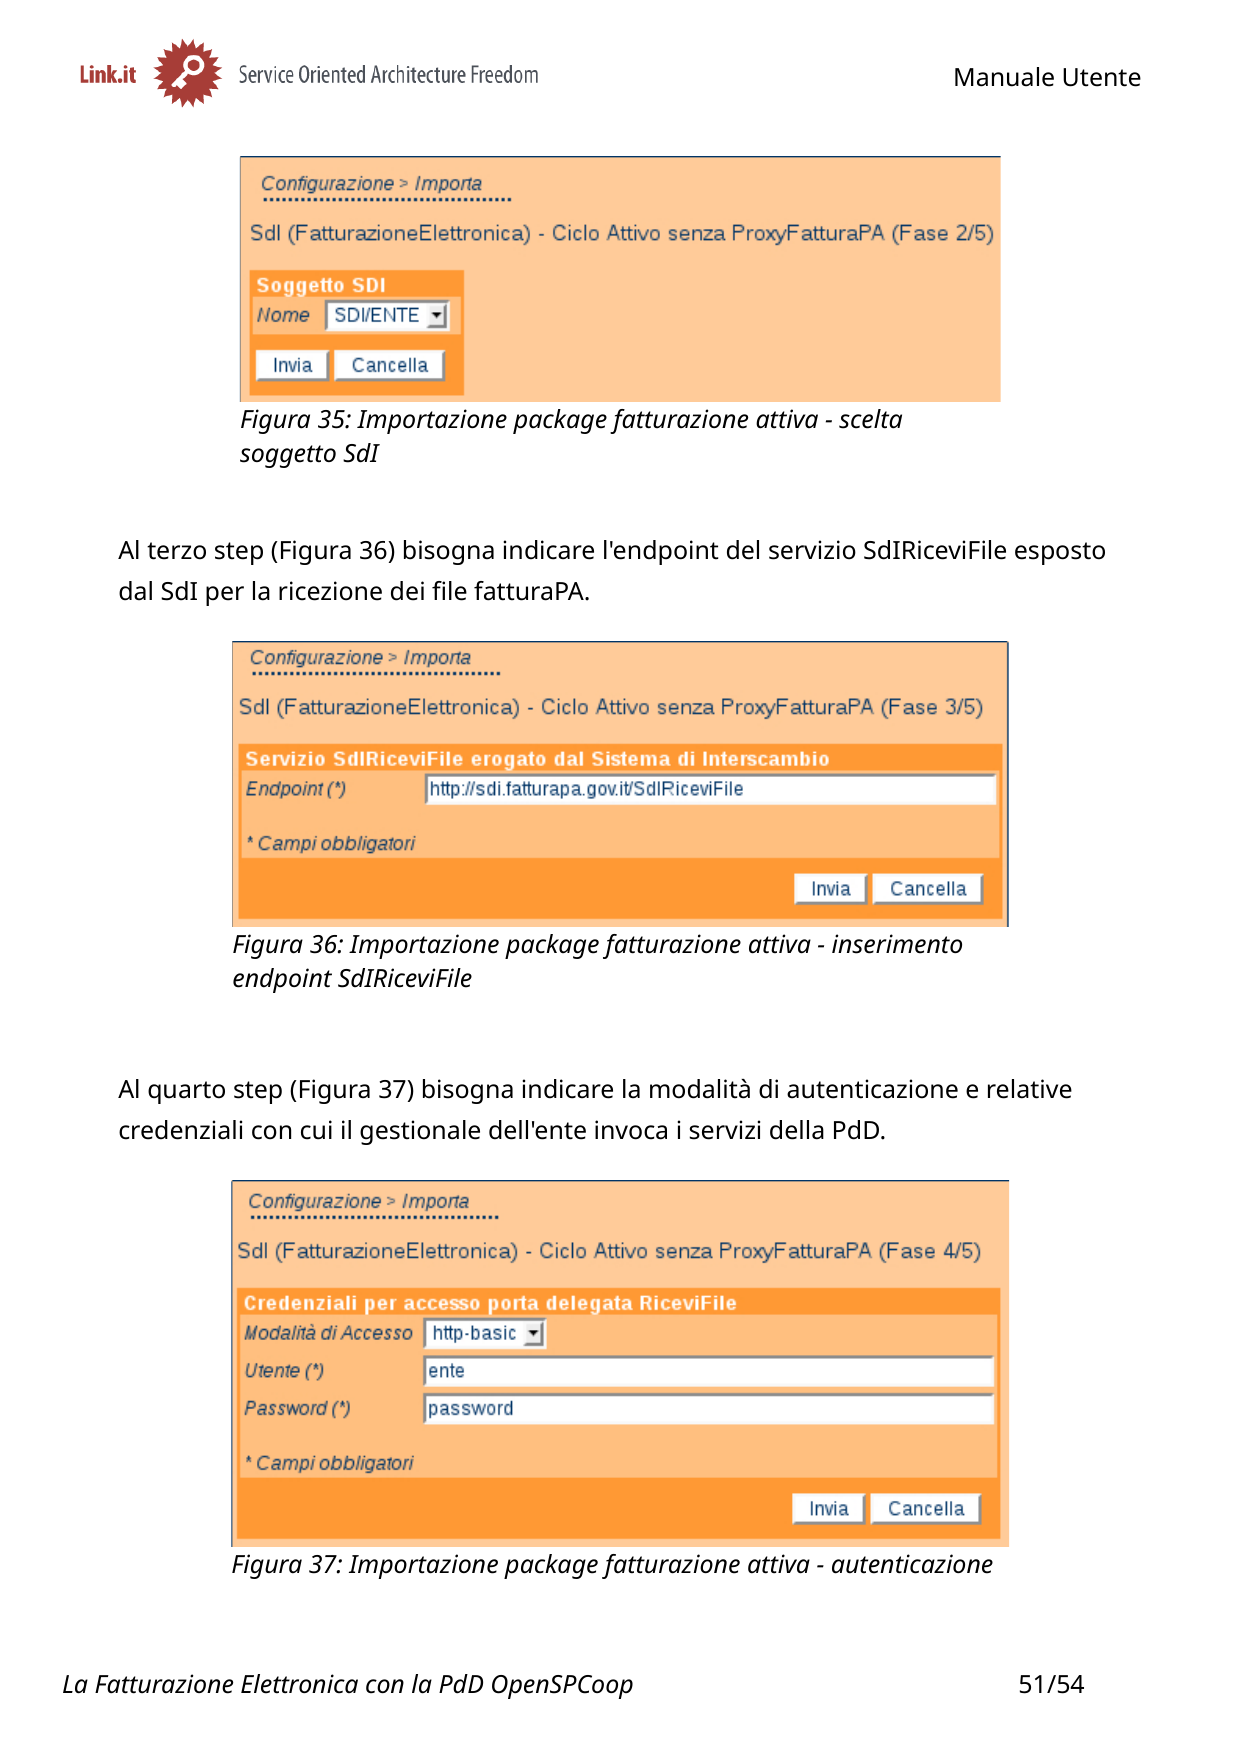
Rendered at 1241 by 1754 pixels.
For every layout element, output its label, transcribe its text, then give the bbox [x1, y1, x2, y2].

text Figura 36: Importazione package fatturazione attiva - inserimento endpoint SdIRiceviFile [232, 927, 1008, 995]
text Figura 37: Importazione package fatturazione attiva - autenticazione [231, 1547, 1009, 1580]
picture [231, 1180, 1010, 1547]
text Figura 35: Importazione package fatturazione attiva - scelta soggetto SdI [240, 402, 1001, 470]
picture [1, 33, 602, 113]
picture [232, 641, 1009, 927]
picture [239, 156, 1001, 402]
text Al quarto step (Figura 37) bisogna indicare la modalità di autenticazione e relative credenziali con cui il gestionale dell'ente invoca i servizi della PdD. [118, 1072, 1122, 1147]
text Al terzo step (Figura 36) bisogna indicare l'endpoint del servizio SdIRiceviFile esposto dal SdI per la ricezione dei file fatturaPA. [118, 532, 1122, 607]
